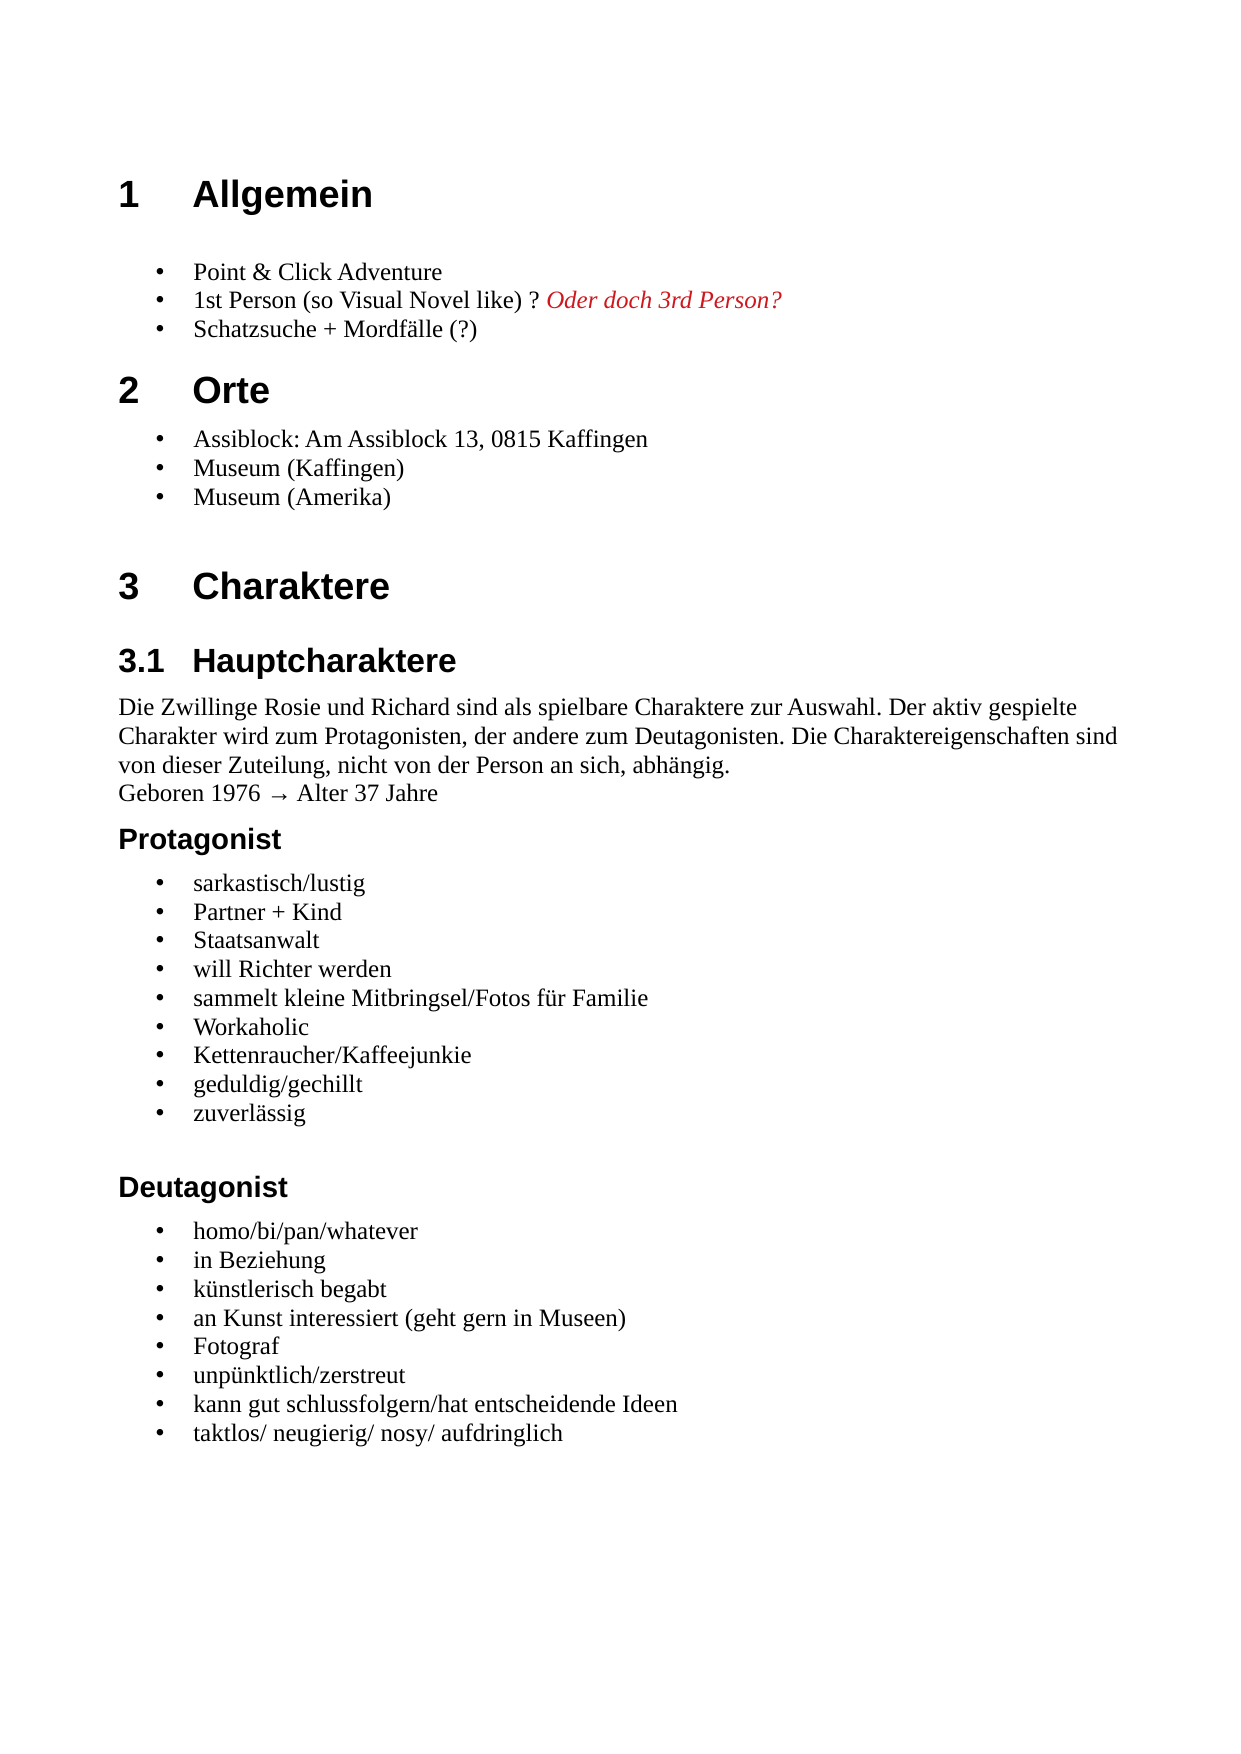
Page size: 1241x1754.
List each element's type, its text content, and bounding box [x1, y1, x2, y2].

list an Kunst interessiert (geht gern in Museen) [156, 1303, 1122, 1331]
subtitle Allgemein [118, 172, 1122, 216]
list in Beziehung [156, 1245, 1122, 1274]
subtitle Protagonist [118, 822, 1122, 856]
list Assiblock: Am Assiblock 13, 0815 Kaffingen [156, 424, 1122, 453]
list kann gut schlussfolgern/hat entscheidende Ideen [156, 1389, 1122, 1418]
subtitle Deutagonist [118, 1170, 1122, 1204]
list taktlos/ neugierig/ nosy/ aufdringlich [156, 1418, 1122, 1446]
list sarkastisch/lustig [156, 868, 1122, 897]
list Schatzsuche + Mordfälle (?) [156, 314, 1122, 343]
list will Richter werden [156, 954, 1122, 983]
list Staatsanwalt [156, 926, 1122, 954]
list Fotograf [156, 1331, 1122, 1360]
subtitle Charaktere [118, 564, 1122, 608]
subtitle Orte [118, 368, 1122, 412]
list Point & Click Adventure [156, 257, 1122, 286]
list sammelt kleine Mitbringsel/Fotos für Familie [156, 983, 1122, 1012]
list homo/bi/pan/whatever [156, 1216, 1122, 1245]
list zuverlässig [156, 1098, 1122, 1127]
list unpünktlich/zerstreut [156, 1360, 1122, 1389]
list künstlerisch begabt [156, 1274, 1122, 1303]
subtitle Hauptcharaktere [118, 641, 1122, 680]
text Geboren 1976 → Alter 37 Jahre [118, 778, 1122, 807]
list Kettenraucher/Kaffeejunkie [156, 1041, 1122, 1069]
list 1st Person (so Visual Novel like) ? Oder doch 3rd Person? [156, 286, 1122, 314]
text Die Zwillinge Rosie und Richard sind als spielbare Charaktere zur Auswahl. Der aktiv gespielte Charakter wird zum Protagonisten, der andere zum Deutagonisten. Die Charaktereigenschaften sind von dieser Zuteilung, nicht von der Person an sich, abhängig. [118, 692, 1122, 778]
list Workaholic [156, 1012, 1122, 1041]
list geduldig/gechillt [156, 1069, 1122, 1098]
list Museum (Kaffingen) [156, 453, 1122, 482]
list Museum (Amerika) [156, 482, 1122, 510]
list Partner + Kind [156, 897, 1122, 926]
